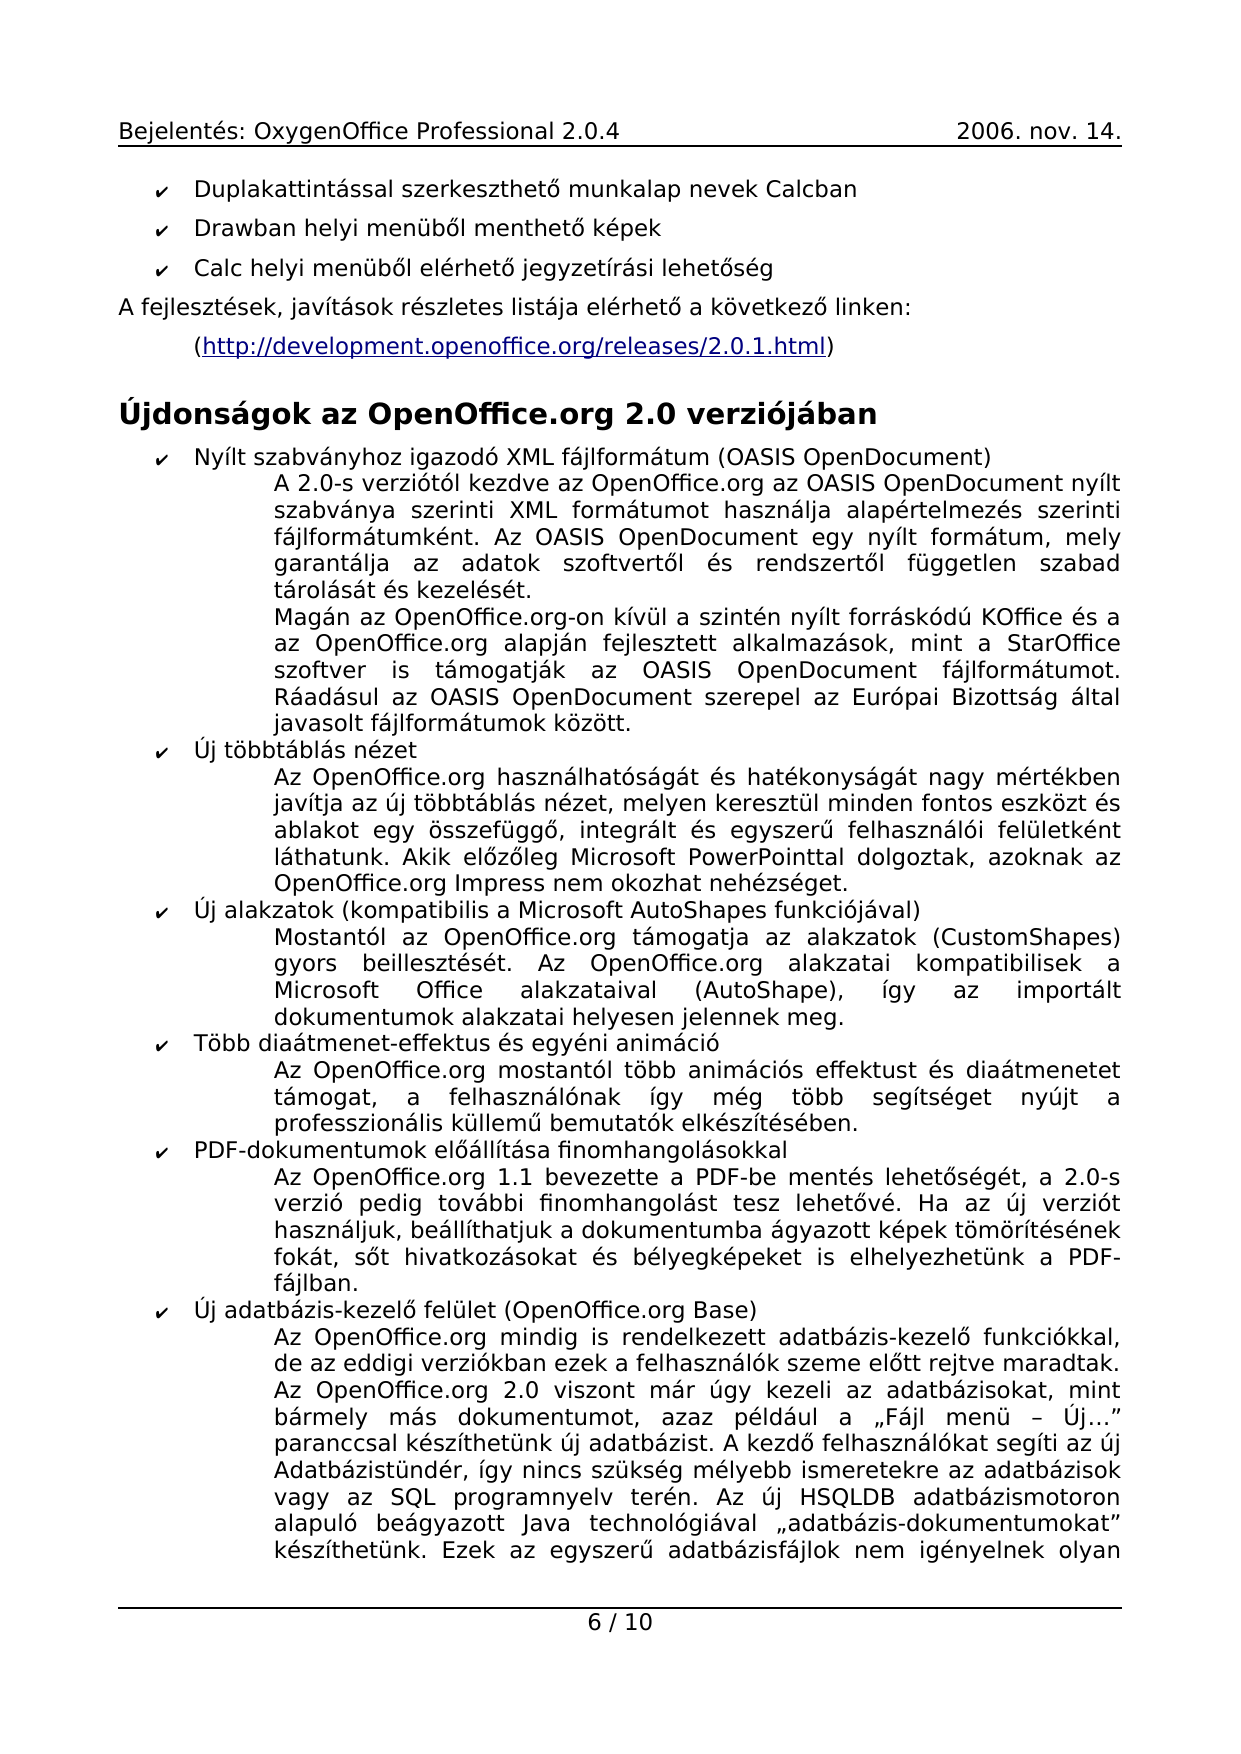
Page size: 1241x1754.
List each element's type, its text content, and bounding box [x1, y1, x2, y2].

text A fejlesztések, javítások részletes listája elérhető a következő linken: [118, 294, 1122, 321]
list Az OpenOffice.org használhatóságát és hatékonyságát nagy mértékben javítja az új többtáblás nézet, melyen keresztül minden fontos eszközt és ablakot egy összefüggő, integrált és egyszerű felhasználói felületként láthatunk. Akik előzőleg Microsoft PowerPointtal dolgoztak, azoknak az OpenOffice.org Impress nem okozhat nehézséget. [118, 764, 1122, 897]
list Több diaátmenet-effektus és egyéni animáció [156, 1030, 1122, 1057]
list A 2.0-s verziótól kezdve az OpenOffice.org az OASIS OpenDocument nyílt szabványa szerinti XML formátumot használja alapértelmezés szerinti fájlformátumként. Az OASIS OpenDocument egy nyílt formátum, mely garantálja az adatok szoftvertől és rendszertől független szabad tárolását és kezelését. [118, 470, 1122, 604]
list Mostantól az OpenOffice.org támogatja az alakzatok (CustomShapes) gyors beillesztését. Az OpenOffice.org alakzatai kompatibilisek a Microsoft Office alakzataival (AutoShape), így az importált dokumentumok alakzatai helyesen jelennek meg. [118, 924, 1122, 1030]
list PDF-dokumentumok előállítása finomhangolásokkal [156, 1137, 1122, 1164]
list Új adatbázis-kezelő felület (OpenOffice.org Base) [156, 1297, 1122, 1324]
subtitle Újdonságok az OpenOffice.org 2.0 verziójában [118, 397, 1122, 431]
list Calc helyi menüből elérhető jegyzetírási lehetőség [156, 255, 1122, 281]
list Magán az OpenOffice.org-on kívül a szintén nyílt forráskódú KOffice és a az OpenOffice.org alapján fejlesztett alkalmazások, mint a StarOffice szoftver is támogatják az OASIS OpenDocument fájlformátumot. Ráadásul az OASIS OpenDocument szerepel az Európai Bizottság által javasolt fájlformátumok között. [118, 604, 1122, 737]
list Az OpenOffice.org mostantól több animációs effektust és diaátmenetet támogat, a felhasználónak így még több segítséget nyújt a professzionális küllemű bemutatók elkészítésében. [118, 1057, 1122, 1137]
list Új többtáblás nézet [156, 737, 1122, 764]
list Új alakzatok (kompatibilis a Microsoft AutoShapes funkciójával) [156, 897, 1122, 924]
list Drawban helyi menüből menthető képek [156, 216, 1122, 242]
list Duplakattintással szerkeszthető munkalap nevek Calcban [156, 176, 1122, 203]
list Az OpenOffice.org 1.1 bevezette a PDF-be mentés lehetőségét, a 2.0-s verzió pedig további finomhangolást tesz lehetővé. Ha az új verziót használjuk, beállíthatjuk a dokumentumba ágyazott képek tömörítésének fokát, sőt hivatkozásokat és bélyegképeket is elhelyezhetünk a PDF-fájlban. [118, 1164, 1122, 1297]
list Az OpenOffice.org mindig is rendelkezett adatbázis-kezelő funkciókkal, de az eddigi verziókban ezek a felhasználók szeme előtt rejtve maradtak. Az OpenOffice.org 2.0 viszont már úgy kezeli az adatbázisokat, mint bármely más dokumentumot, azaz például a „Fájl menü – Új…” paranccsal készíthetünk új adatbázist. A kezdő felhasználókat segíti az új Adatbázistündér, így nincs szükség mélyebb ismeretekre az adatbázisok vagy az SQL programnyelv terén. Az új HSQLDB adatbázismotoron alapuló beágyazott Java technológiával „adatbázis-dokumentumokat” készíthetünk. Ezek az egyszerű adatbázisfájlok nem igényelnek olyan [118, 1324, 1122, 1564]
list (http://development.openoffice.org/releases/2.0.1.html) [156, 333, 1122, 360]
list Nyílt szabványhoz igazodó XML fájlformátum (OASIS OpenDocument) [156, 444, 1122, 470]
